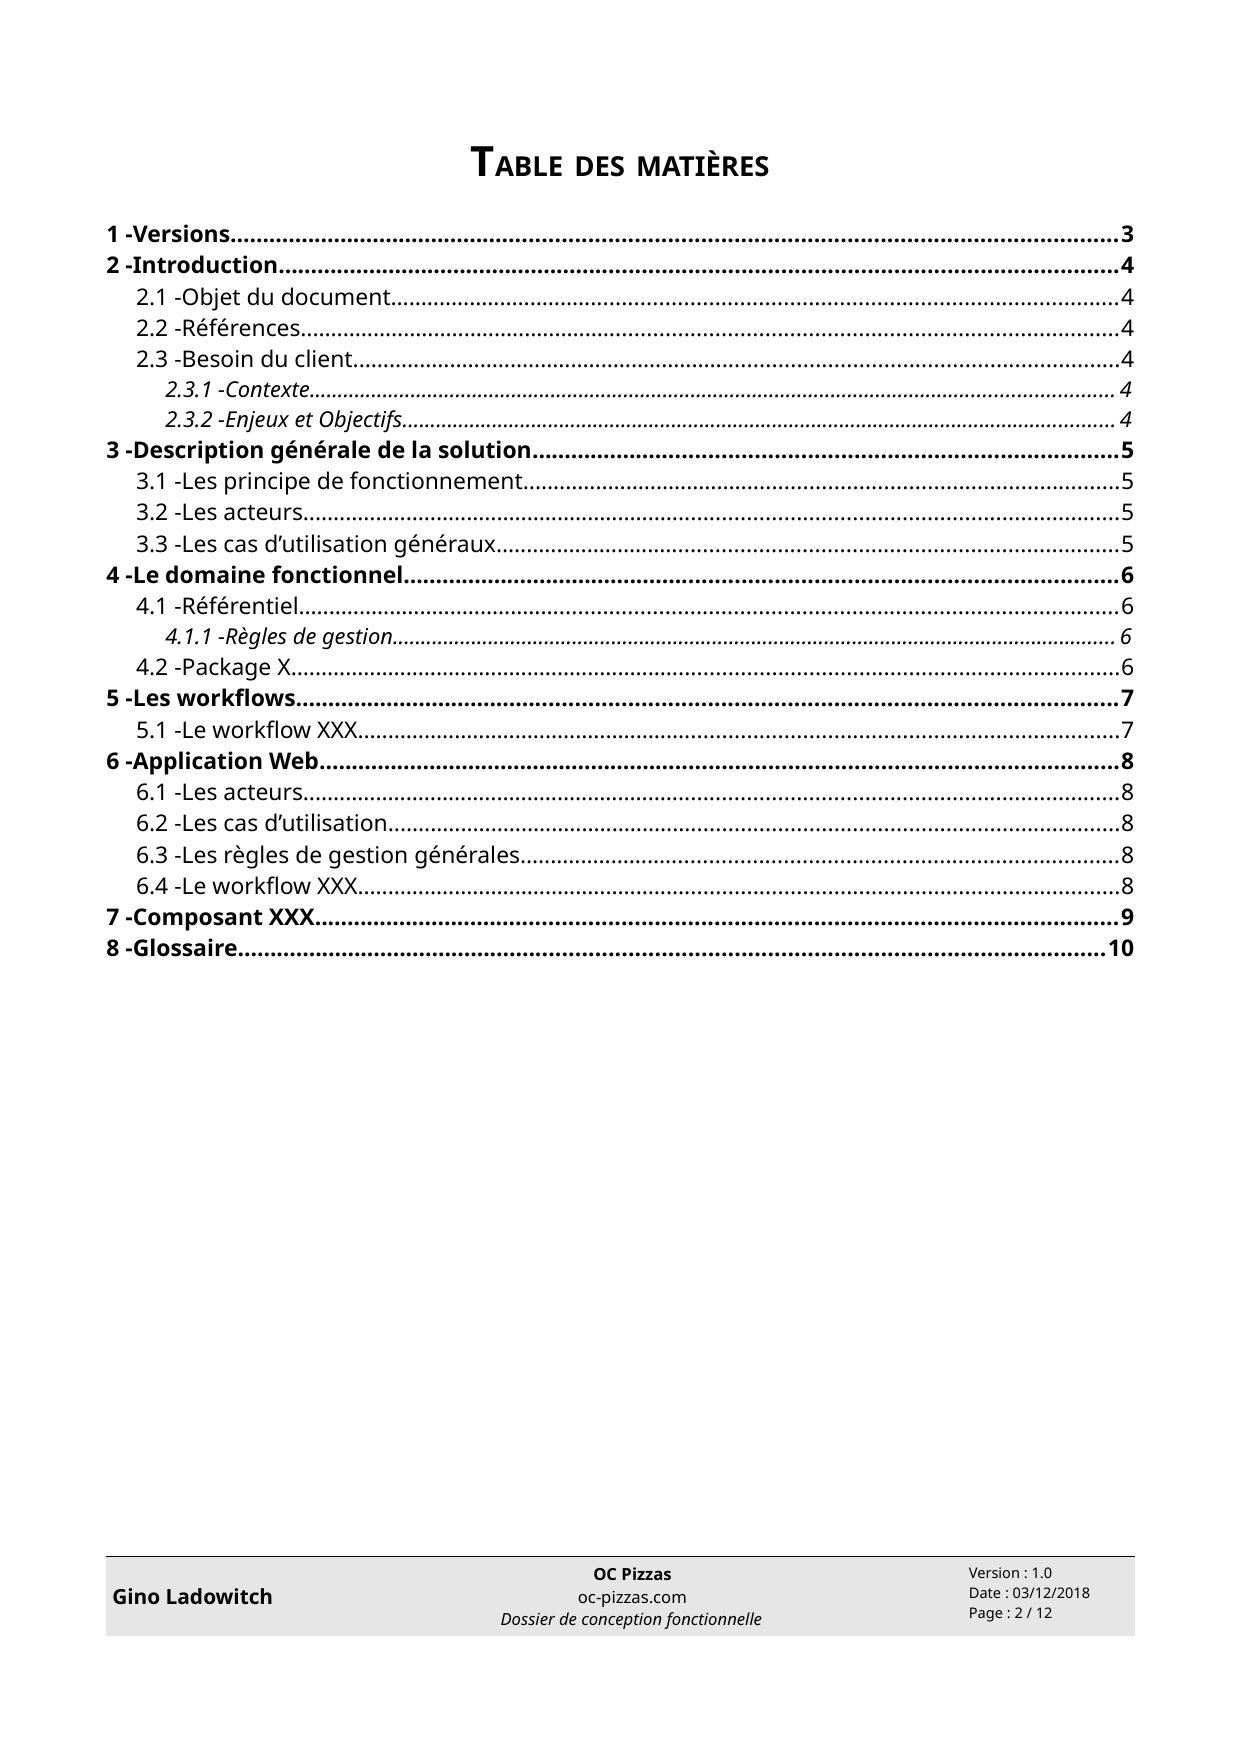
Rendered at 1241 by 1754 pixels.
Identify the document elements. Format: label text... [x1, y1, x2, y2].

text 5.1 -Le workflow XXX 7 [136, 713, 1134, 745]
text 6.3 -Les règles de gestion générales 8 [136, 838, 1134, 870]
text 4.1.1 -Règles de gestion 6 [165, 621, 1134, 651]
text 3.3 -Les cas d’utilisation généraux 5 [136, 527, 1134, 559]
text 7 -Composant XXX 9 [106, 901, 1134, 932]
text 6.1 -Les acteurs 8 [136, 776, 1134, 807]
text 3.1 -Les principe de fonctionnement 5 [136, 465, 1134, 496]
text 2.1 -Objet du document 4 [136, 280, 1134, 312]
text 4 -Le domaine fonctionnel 6 [106, 559, 1134, 590]
text 1 -Versions 3 [106, 218, 1134, 249]
text 2.3.2 -Enjeux et Objectifs 4 [165, 404, 1134, 434]
text 2.3 -Besoin du client 4 [136, 343, 1134, 374]
text 2.2 -Références 4 [136, 312, 1134, 343]
text 3.2 -Les acteurs 5 [136, 496, 1134, 527]
text 6.2 -Les cas d’utilisation 8 [136, 807, 1134, 838]
subtitle Table des matières [106, 132, 1134, 188]
text 2.3.1 -Contexte 4 [165, 374, 1134, 404]
text 8 -Glossaire 10 [106, 932, 1134, 963]
text 2 -Introduction 4 [106, 249, 1134, 280]
text 5 -Les workflows 7 [106, 682, 1134, 713]
text 6.4 -Le workflow XXX 8 [136, 870, 1134, 901]
text 6 -Application Web 8 [106, 745, 1134, 776]
text 3 -Description générale de la solution 5 [106, 434, 1134, 465]
text 4.1 -Référentiel 6 [136, 590, 1134, 621]
text 4.2 -Package X 6 [136, 651, 1134, 682]
